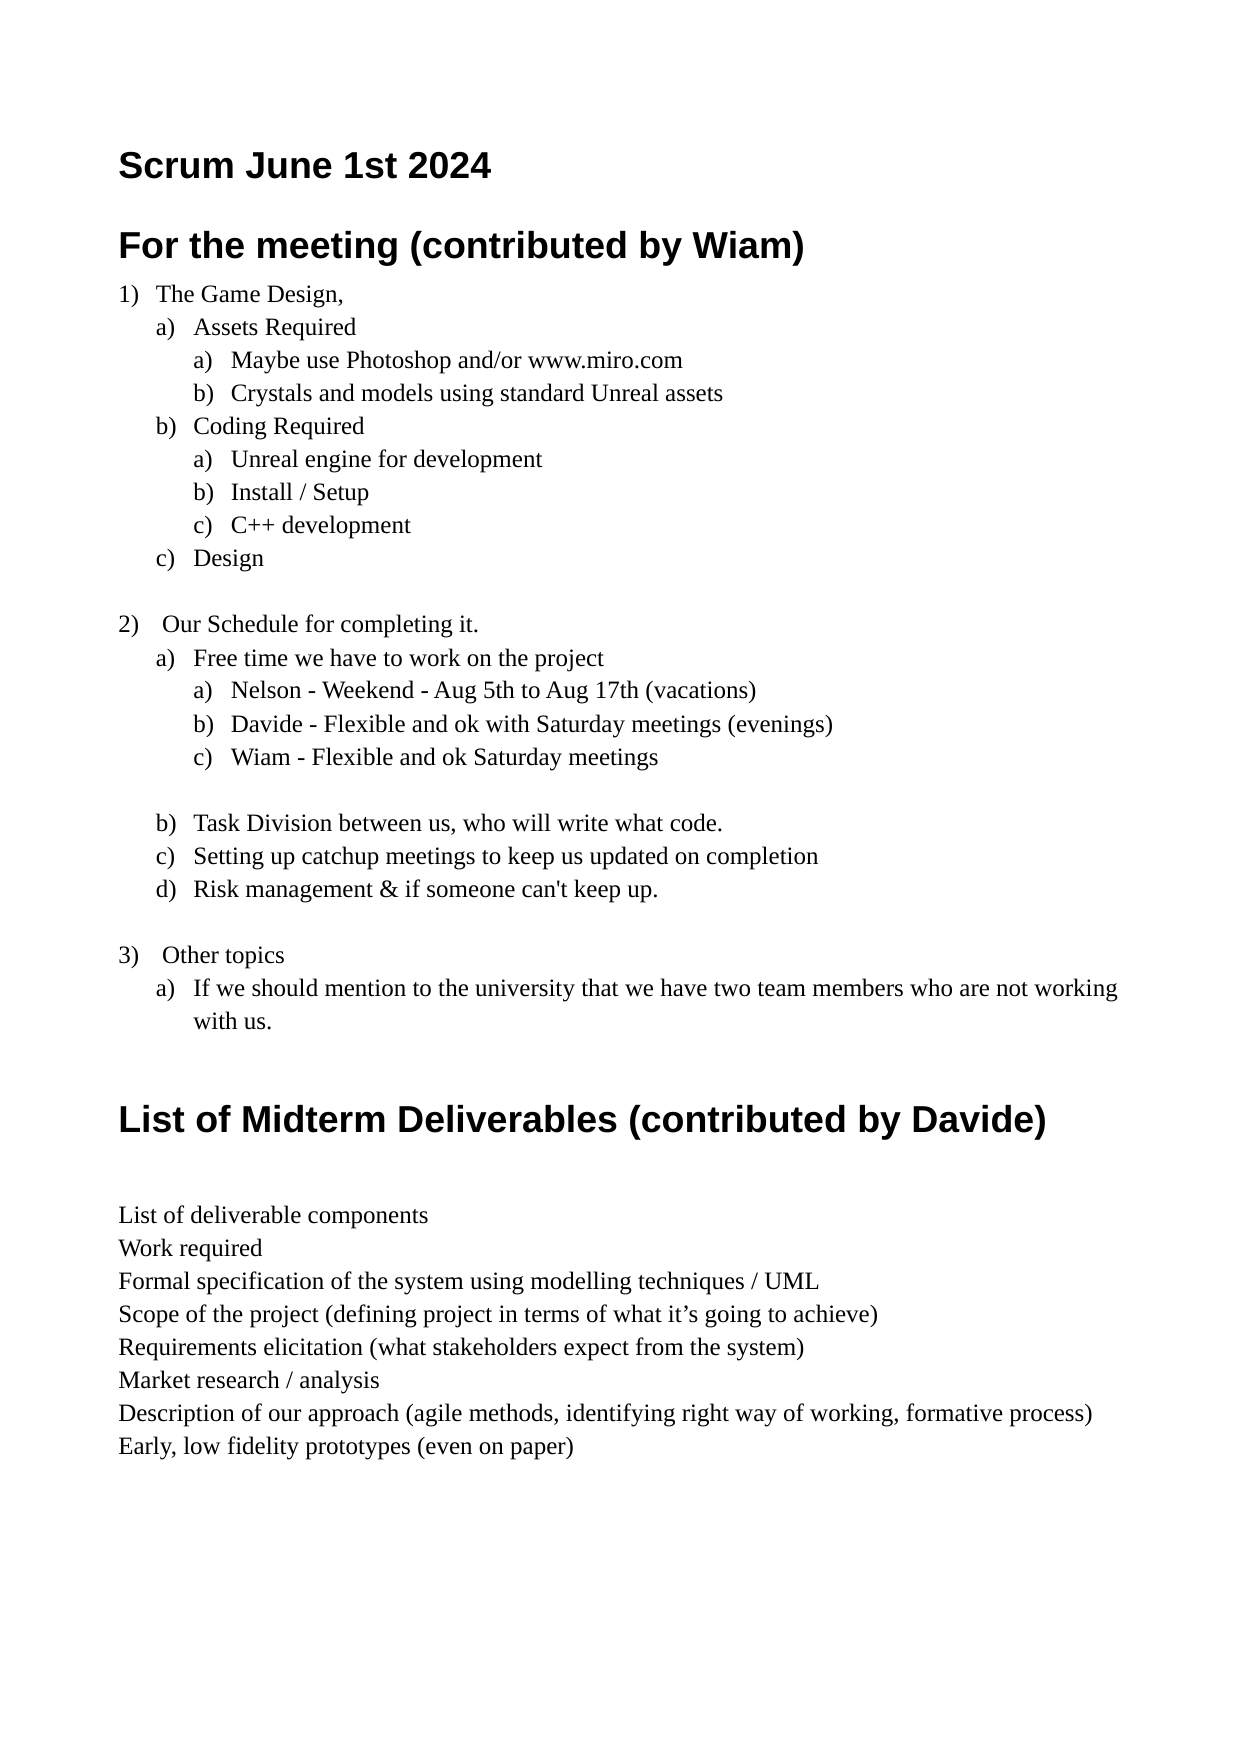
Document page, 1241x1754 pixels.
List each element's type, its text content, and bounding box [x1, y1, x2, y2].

subtitle Scrum June 1st 2024 [118, 143, 1122, 186]
list Free time we have to work on the project [156, 643, 1122, 671]
subtitle List of Midterm Deliverables (contributed by Davide) [118, 1097, 1122, 1140]
list Unreal engine for development [193, 444, 1122, 473]
list Setting up catchup meetings to keep us updated on completion [156, 841, 1122, 869]
list C++ development [193, 511, 1122, 539]
subtitle For the meeting (contributed by Wiam) [118, 224, 1122, 267]
list Nelson - Weekend - Aug 5th to Aug 17th (vacations) [193, 676, 1122, 704]
text 2) Our Schedule for completing it. [118, 609, 1122, 638]
list Crystals and models using standard Unreal assets [193, 378, 1122, 407]
list Risk management & if someone can't keep up. [156, 874, 1122, 902]
text Work required [118, 1233, 1122, 1262]
list Assets Required [156, 312, 1122, 341]
text Scope of the project (defining project in terms of what it’s going to achieve) [118, 1299, 1122, 1328]
text Description of our approach (agile methods, identifying right way of working, formative process) [118, 1398, 1122, 1427]
list Wiam - Flexible and ok Saturday meetings [193, 742, 1122, 770]
list Coding Required [156, 411, 1122, 440]
list Davide - Flexible and ok with Saturday meetings (evenings) [193, 709, 1122, 737]
list Task Division between us, who will write what code. [156, 808, 1122, 836]
text List of deliverable components [118, 1200, 1122, 1229]
text Formal specification of the system using modelling techniques / UML [118, 1266, 1122, 1295]
list Design [156, 543, 1122, 572]
text Early, low fidelity prototypes (even on paper) [118, 1431, 1122, 1460]
list Install / Setup [193, 477, 1122, 506]
text Market research / analysis [118, 1365, 1122, 1394]
text 3) Other topics [118, 940, 1122, 968]
list If we should mention to the university that we have two team members who are not working with us. [156, 973, 1122, 1034]
text Requirements elicitation (what stakeholders expect from the system) [118, 1332, 1122, 1361]
list Maybe use Photoshop and/or www.miro.com [193, 345, 1122, 374]
list The Game Design, [118, 279, 1122, 308]
